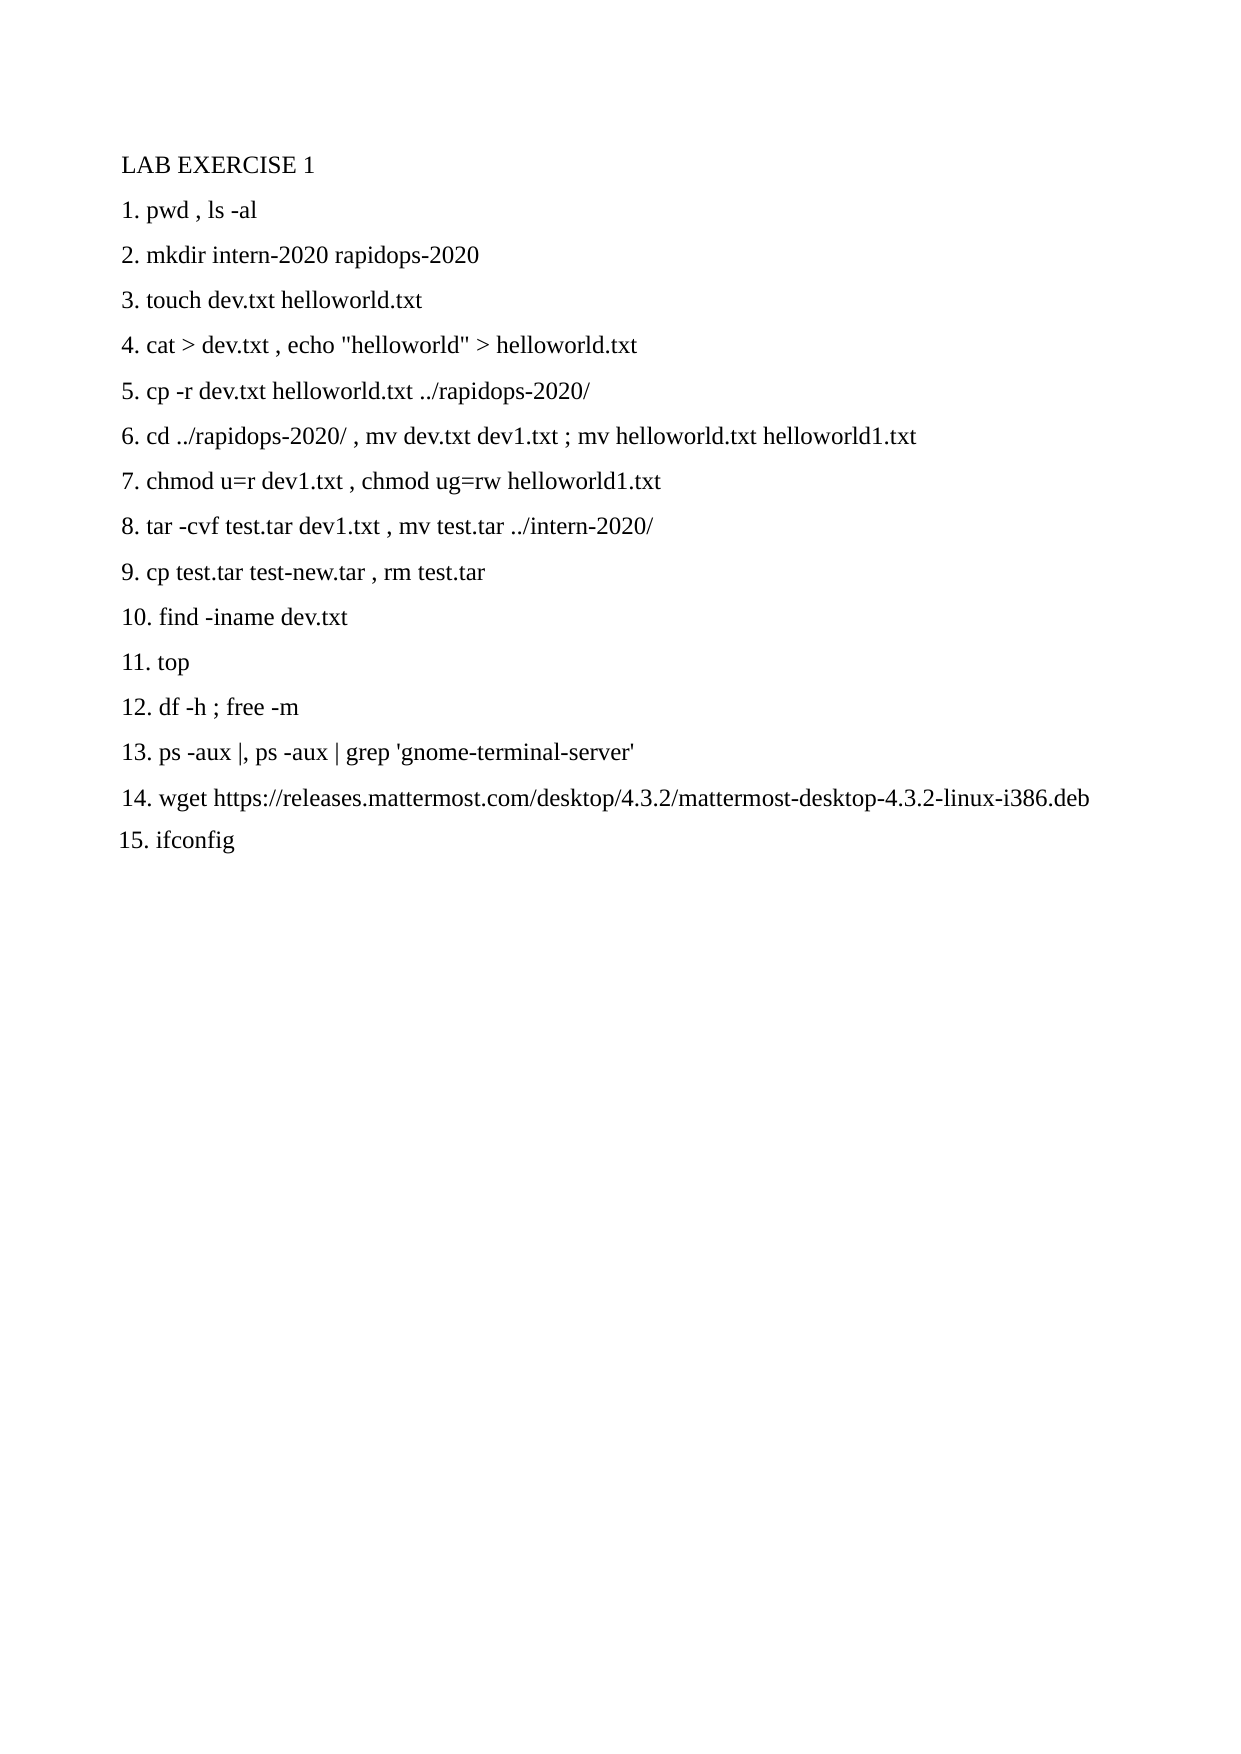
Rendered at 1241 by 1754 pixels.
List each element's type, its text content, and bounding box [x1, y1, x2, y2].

table_header 4. cat > dev.txt , echo "helloworld" > helloworld.txt [118, 328, 651, 362]
table_header 9. cp test.tar test-new.tar , rm test.tar [118, 554, 498, 588]
table_header 2. mkdir intern-2020 rapidops-2020 [118, 237, 492, 272]
table_header [118, 814, 136, 825]
table_header LAB EXERCISE 1 [118, 147, 331, 181]
table_header 11. top [118, 644, 203, 679]
table_header [118, 543, 136, 554]
text 15. ifconfig [118, 825, 1122, 854]
table_header [118, 362, 136, 373]
table_header [118, 724, 136, 734]
table_header 5. cp -r dev.txt helloworld.txt ../rapidops-2020/ [118, 373, 601, 407]
table_header [118, 317, 136, 328]
table_header [118, 588, 136, 599]
table_header 14. wget https://releases.mattermost.com/desktop/4.3.2/mattermost-desktop-4.3.2-linux-i386.deb [118, 780, 1099, 814]
table_header [118, 408, 136, 418]
table_header [118, 769, 136, 780]
table_header 12. df -h ; free -m [118, 689, 312, 724]
table_header 10. find -iname dev.txt [118, 599, 361, 633]
table_header [118, 181, 136, 192]
table_header 13. ps -aux |, ps -aux | grep 'gnome-terminal-server' [118, 735, 648, 769]
table_header [118, 227, 136, 237]
table_header 8. tar -cvf test.tar dev1.txt , mv test.tar ../intern-2020/ [118, 509, 663, 543]
table_header [118, 634, 136, 644]
table_header [118, 272, 136, 282]
table_header [118, 679, 136, 689]
table_header 3. touch dev.txt helloworld.txt [118, 283, 435, 317]
table_header 6. cd ../rapidops-2020/ , mv dev.txt dev1.txt ; mv helloworld.txt helloworld1.txt [118, 418, 926, 453]
table_header 7. chmod u=r dev1.txt , chmod ug=rw helloworld1.txt [118, 463, 673, 498]
table_header 1. pwd , ls -al [118, 192, 271, 227]
table_header [118, 453, 136, 463]
table_header [118, 498, 136, 508]
